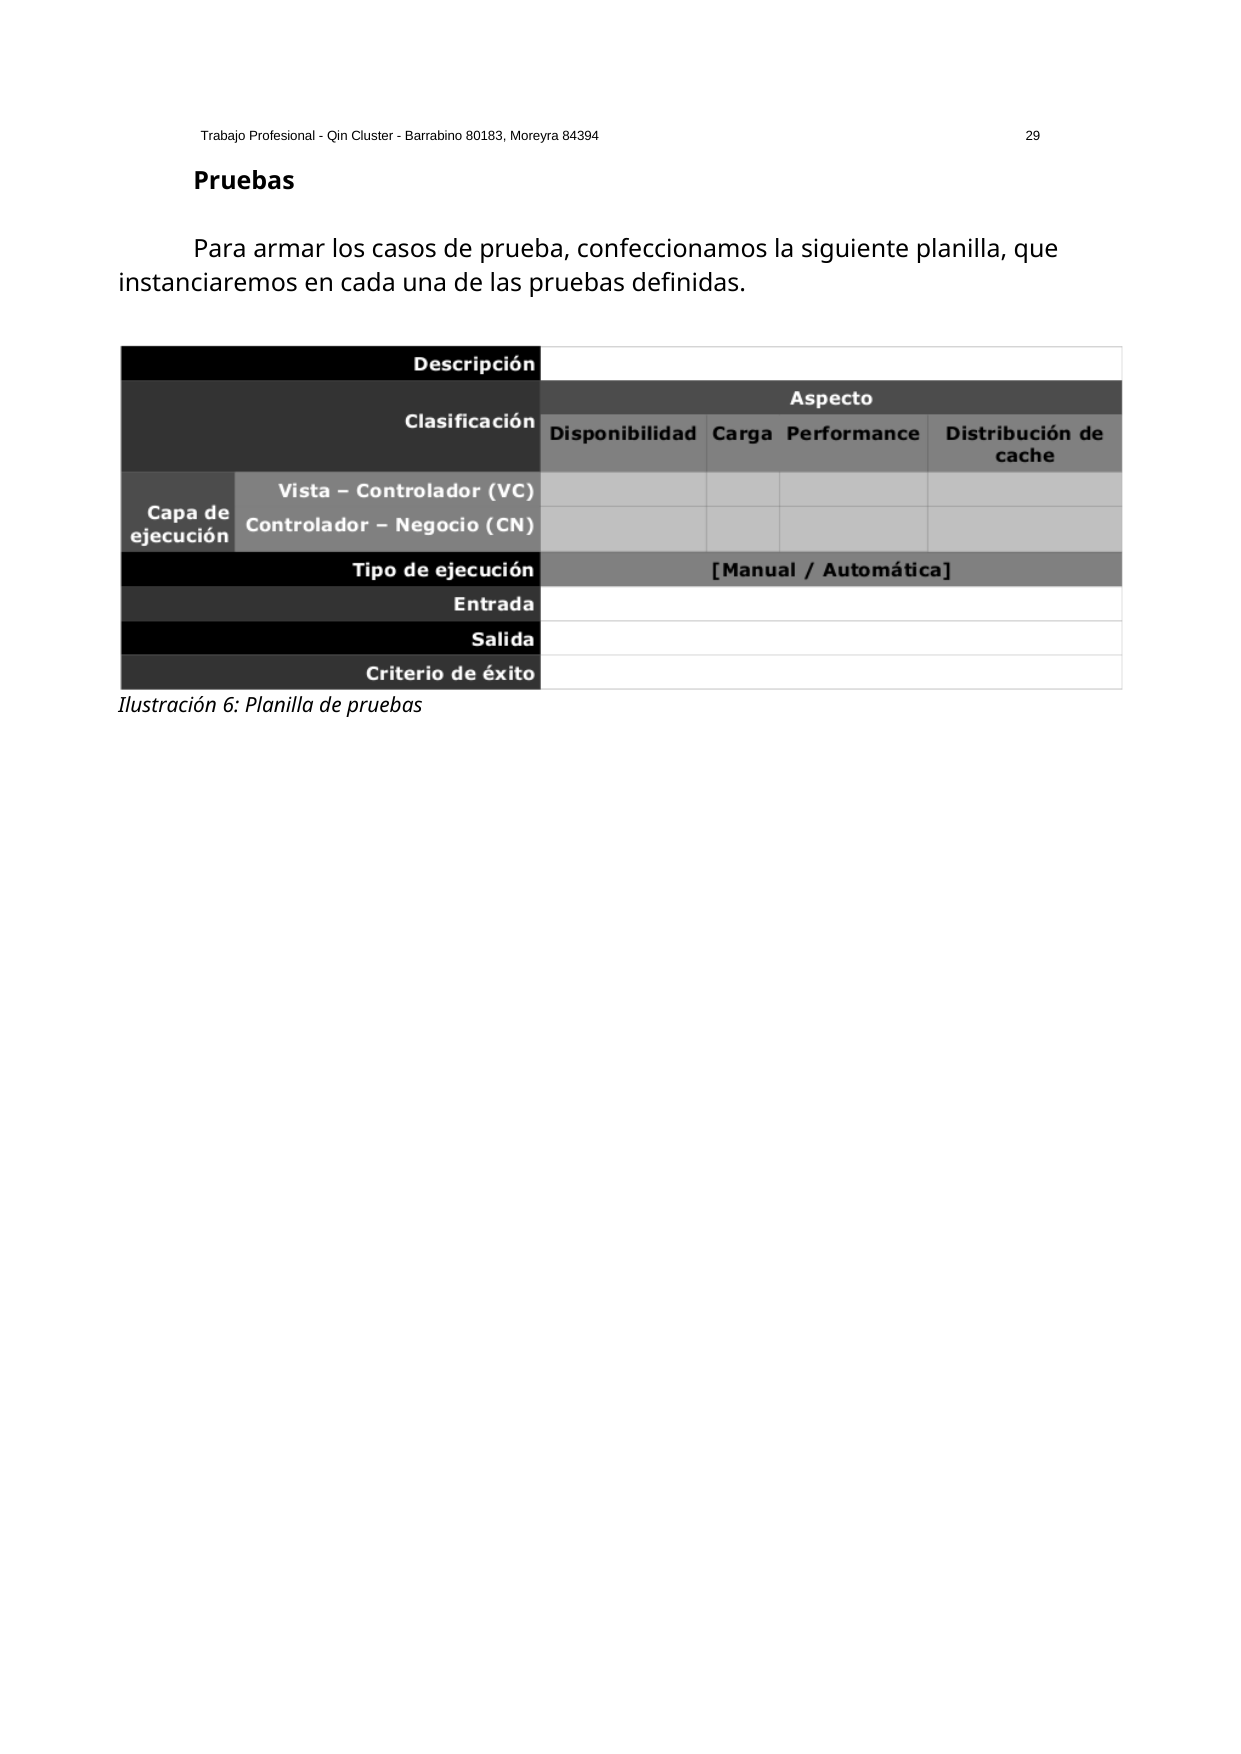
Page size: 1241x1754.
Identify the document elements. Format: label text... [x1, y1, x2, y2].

picture [118, 345, 1123, 691]
text Pruebas [118, 162, 1122, 197]
text Para armar los casos de prueba, confeccionamos la siguiente planilla, que instanciaremos en cada una de las pruebas definidas. [118, 231, 1122, 299]
text Ilustración 6: Planilla de pruebas [118, 691, 1122, 719]
